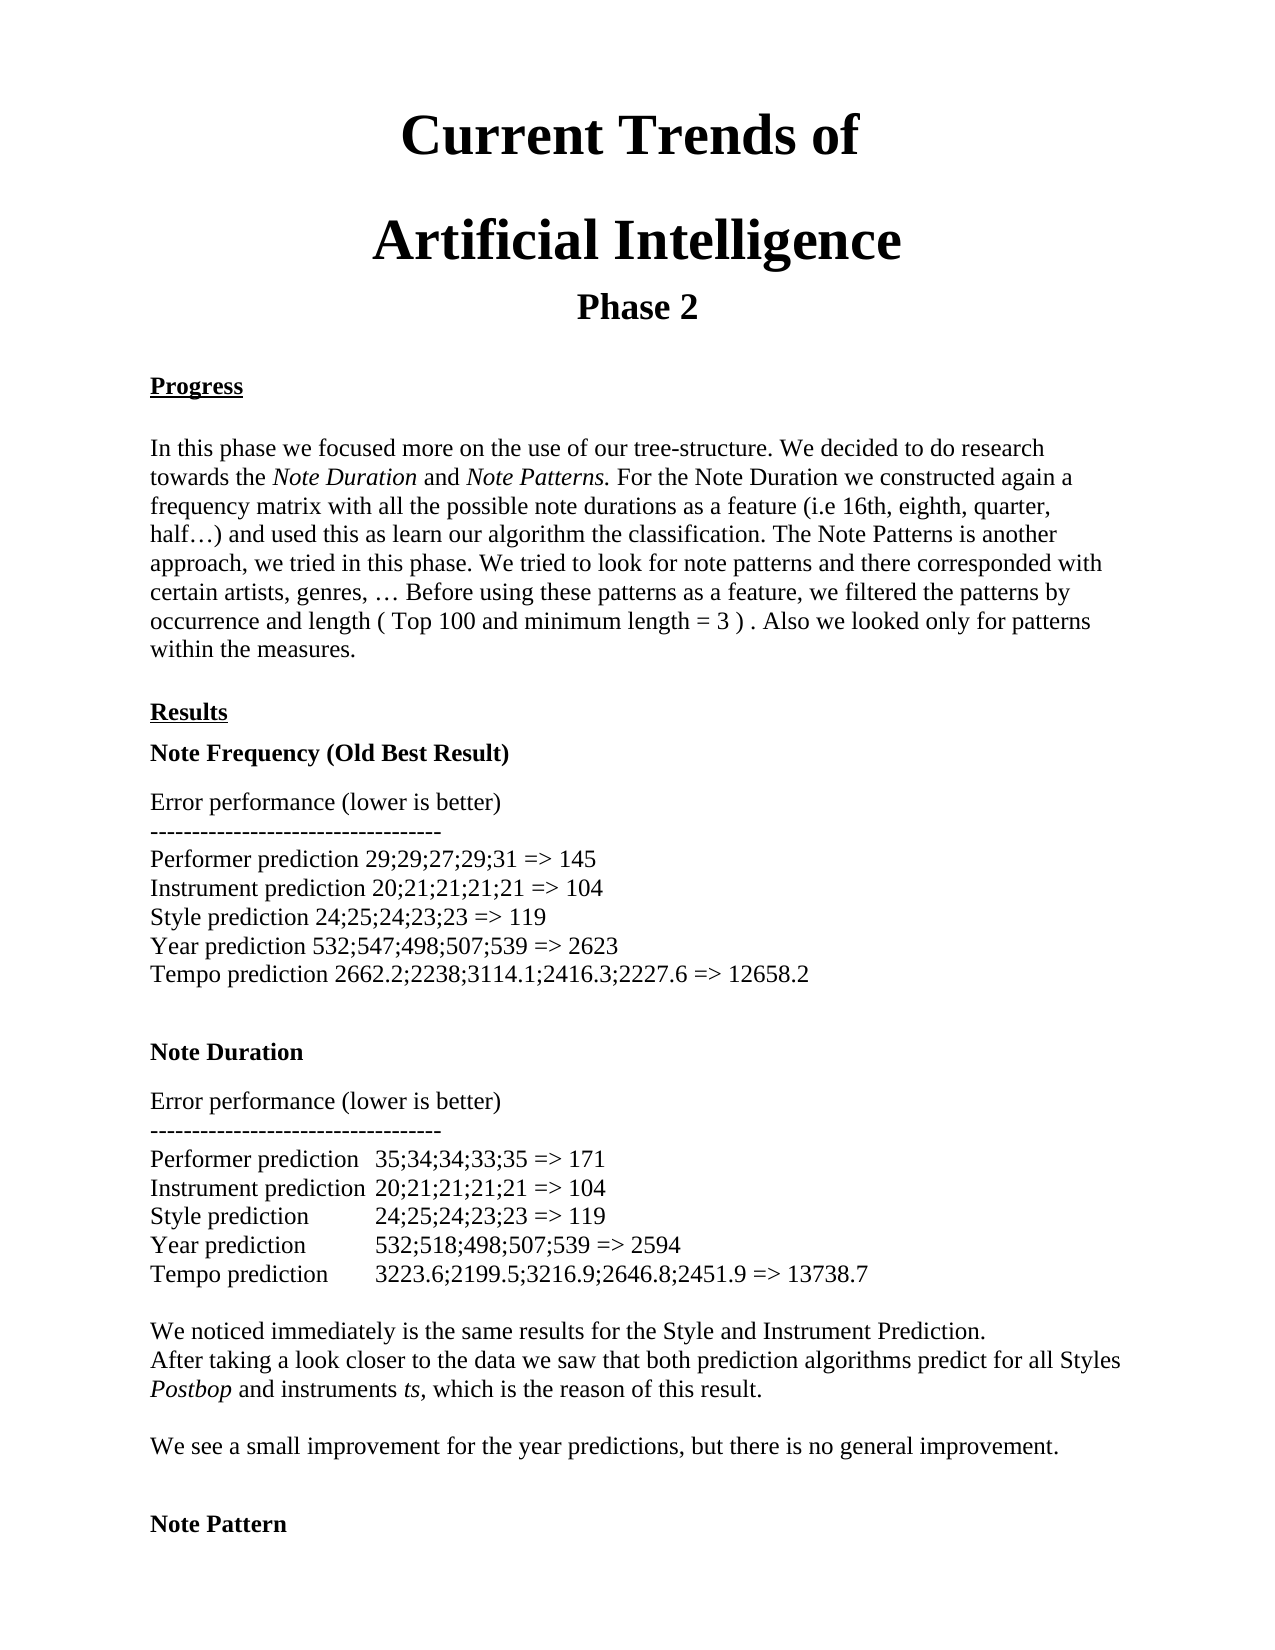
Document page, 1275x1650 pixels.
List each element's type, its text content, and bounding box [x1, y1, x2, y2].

text After taking a look closer to the data we saw that both prediction algorithms predict for all Styles Postbop and instruments ts, which is the reason of this result. [150, 1345, 1125, 1403]
text Note Pattern [150, 1509, 1125, 1538]
text Note Duration [150, 1037, 1125, 1066]
text Instrument prediction 20;21;21;21;21 => 104 [150, 1173, 1125, 1201]
text We noticed immediately is the same results for the Style and Instrument Prediction. [150, 1316, 1125, 1345]
text Tempo prediction 3223.6;2199.5;3216.9;2646.8;2451.9 => 13738.7 [150, 1259, 1125, 1288]
text In this phase we focused more on the use of our tree-structure. We decided to do research towards the Note Duration and Note Patterns. For the Note Duration we constructed again a frequency matrix with all the possible note durations as a feature (i.e 16th, eighth, quarter, half…) and used this as learn our algorithm the classification. The Note Patterns is another approach, we tried in this phase. We tried to look for note patterns and there corresponded with certain artists, genres, … Before using these patterns as a feature, we filtered the patterns by occurrence and length ( Top 100 and minimum length = 3 ) . Also we looked only for patterns within the measures. [150, 433, 1125, 663]
text Current Trends of [150, 100, 1125, 167]
text Error performance (lower is better) ----------------------------------- Performer prediction 35;34;34;33;35 => 171 [150, 1086, 1125, 1173]
text Results [150, 697, 1125, 725]
text Style prediction 24;25;24;23;23 => 119 [150, 1201, 1125, 1230]
text Note Frequency (Old Best Result) [150, 738, 1125, 767]
text Artificial Intelligence [150, 204, 1125, 272]
text Year prediction 532;518;498;507;539 => 2594 [150, 1230, 1125, 1259]
text Progress [150, 371, 1125, 400]
text Phase 2 [150, 284, 1125, 327]
text We see a small improvement for the year predictions, but there is no general improvement. [150, 1431, 1125, 1460]
text Error performance (lower is better) ----------------------------------- Performer prediction 29;29;27;29;31 => 145 Instrument prediction 20;21;21;21;21 => 104 Style prediction 24;25;24;23;23 => 119 Year prediction 532;547;498;507;539 => 2623 Tempo prediction 2662.2;2238;3114.1;2416.3;2227.6 => 12658.2 [150, 787, 1125, 988]
